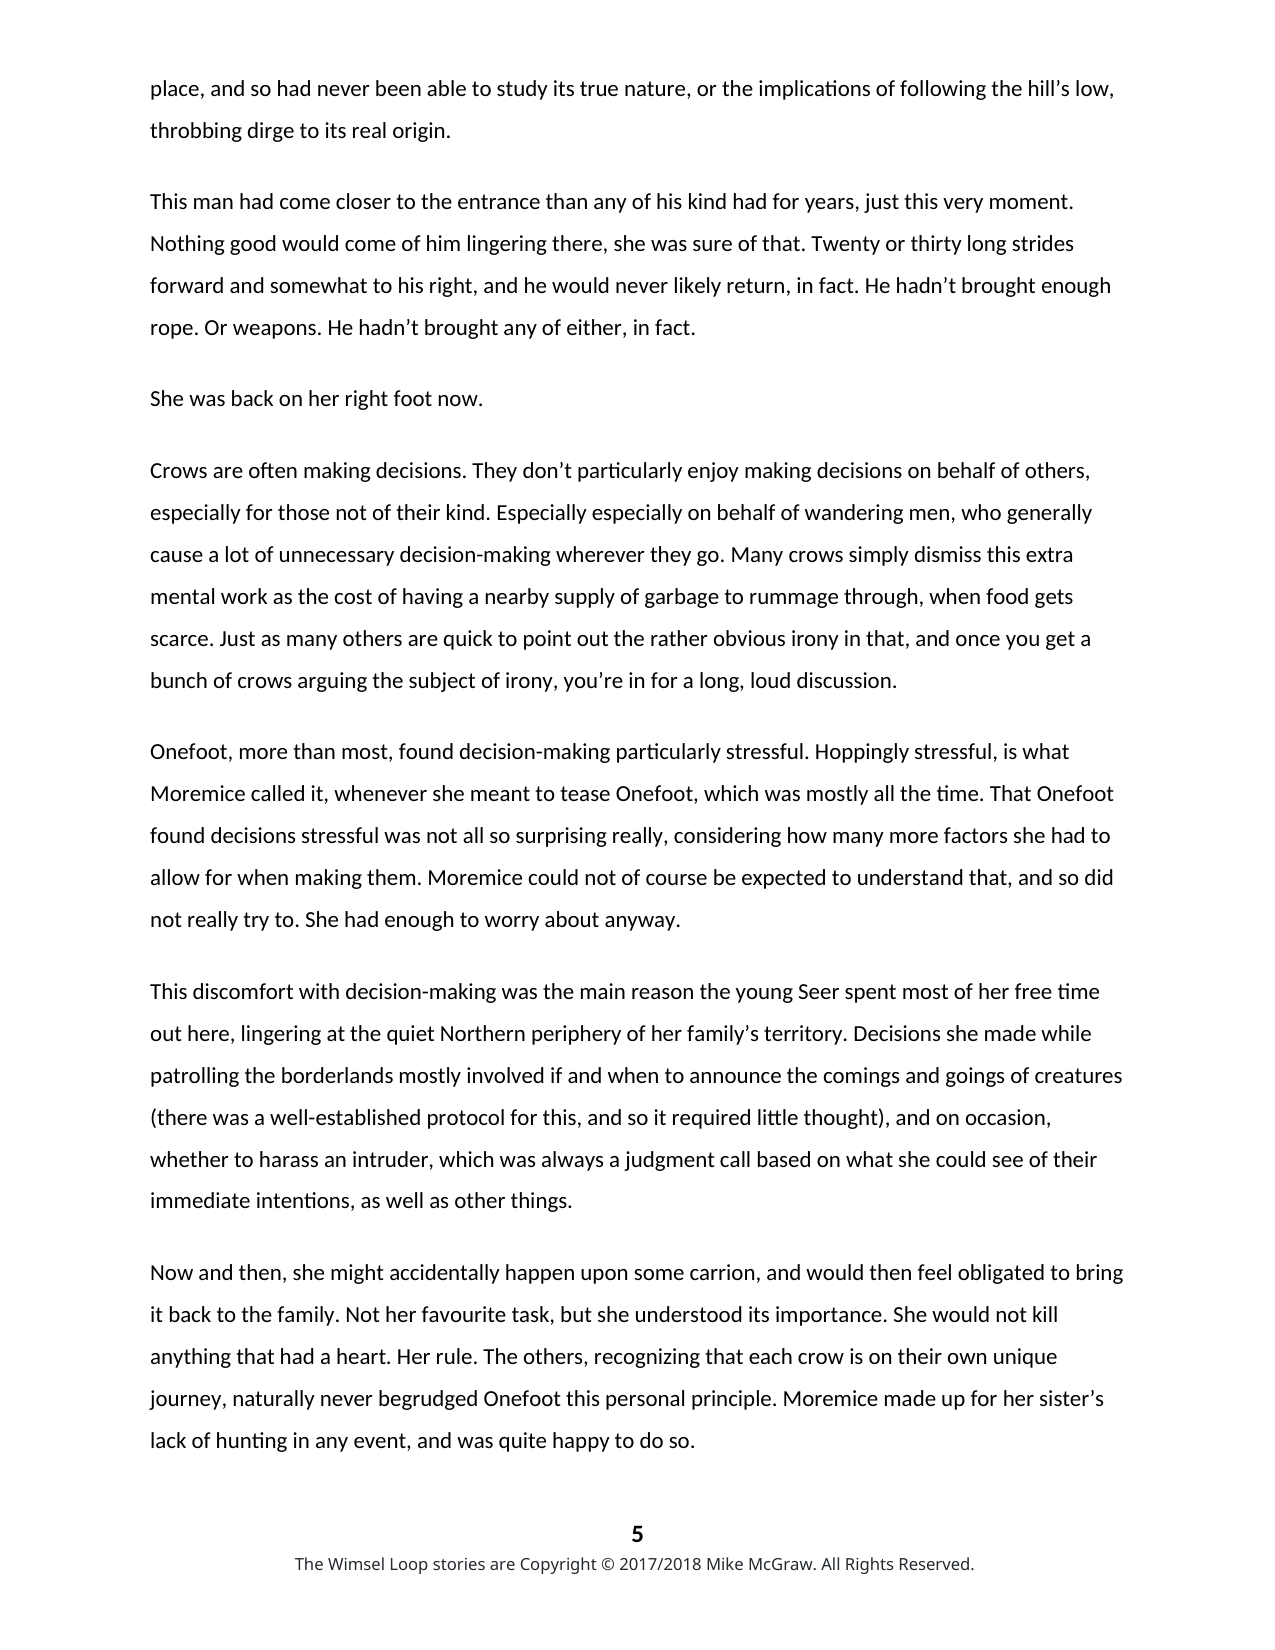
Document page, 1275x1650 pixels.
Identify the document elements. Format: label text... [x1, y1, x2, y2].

text place, and so had never been able to study its true nature, or the implications of following the hill’s low, throbbing dirge to its real origin. [150, 74, 1125, 144]
text Now and then, she might accidentally happen upon some carrion, and would then feel obligated to bring it back to the family. Not her favourite task, but she understood its importance. She would not kill anything that had a heart. Her rule. The others, recognizing that each crow is on their own unique journey, naturally never begrudged Onefoot this personal principle. Moremice made up for her sister’s lack of hunting in any event, and was quite happy to do so. [150, 1258, 1125, 1454]
text This discomfort with decision-making was the main reason the young Seer spent most of her free time out here, lingering at the quiet Northern periphery of her family’s territory. Decisions she made while patrolling the borderlands mostly involved if and when to announce the comings and goings of creatures (there was a well-established protocol for this, and so it required little thought), and on occasion, whether to harass an intruder, which was always a judgment call based on what she could see of their immediate intentions, as well as other things. [150, 977, 1125, 1215]
text She was back on her right foot now. [150, 384, 1125, 413]
text Onefoot, more than most, found decision-making particularly stressful. Hoppingly stressful, is what Moremice called it, whenever she meant to tease Onefoot, which was mostly all the time. That Onefoot found decisions stressful was not all so surprising really, considering how many more factors she had to allow for when making them. Moremice could not of course be expected to understand that, and so did not really try to. She had enough to worry about anyway. [150, 737, 1125, 933]
text This man had come closer to the entrance than any of his kind had for years, just this very moment. Nothing good would come of him lingering there, she was sure of that. Twenty or thirty long strides forward and somewhat to his right, and he would never likely return, in fact. He hadn’t brought enough rope. Or weapons. He hadn’t brought any of either, in fact. [150, 187, 1125, 341]
text Crows are often making decisions. They don’t particularly enjoy making decisions on behalf of others, especially for those not of their kind. Especially especially on behalf of wandering men, who generally cause a lot of unnecessary decision-making wherever they go. Many crows simply dismiss this extra mental work as the cost of having a nearby supply of garbage to rummage through, when food gets scarce. Just as many others are quick to point out the rather obvious irony in that, and once you get a bunch of crows arguing the subject of irony, you’re in for a long, loud discussion. [150, 456, 1125, 694]
